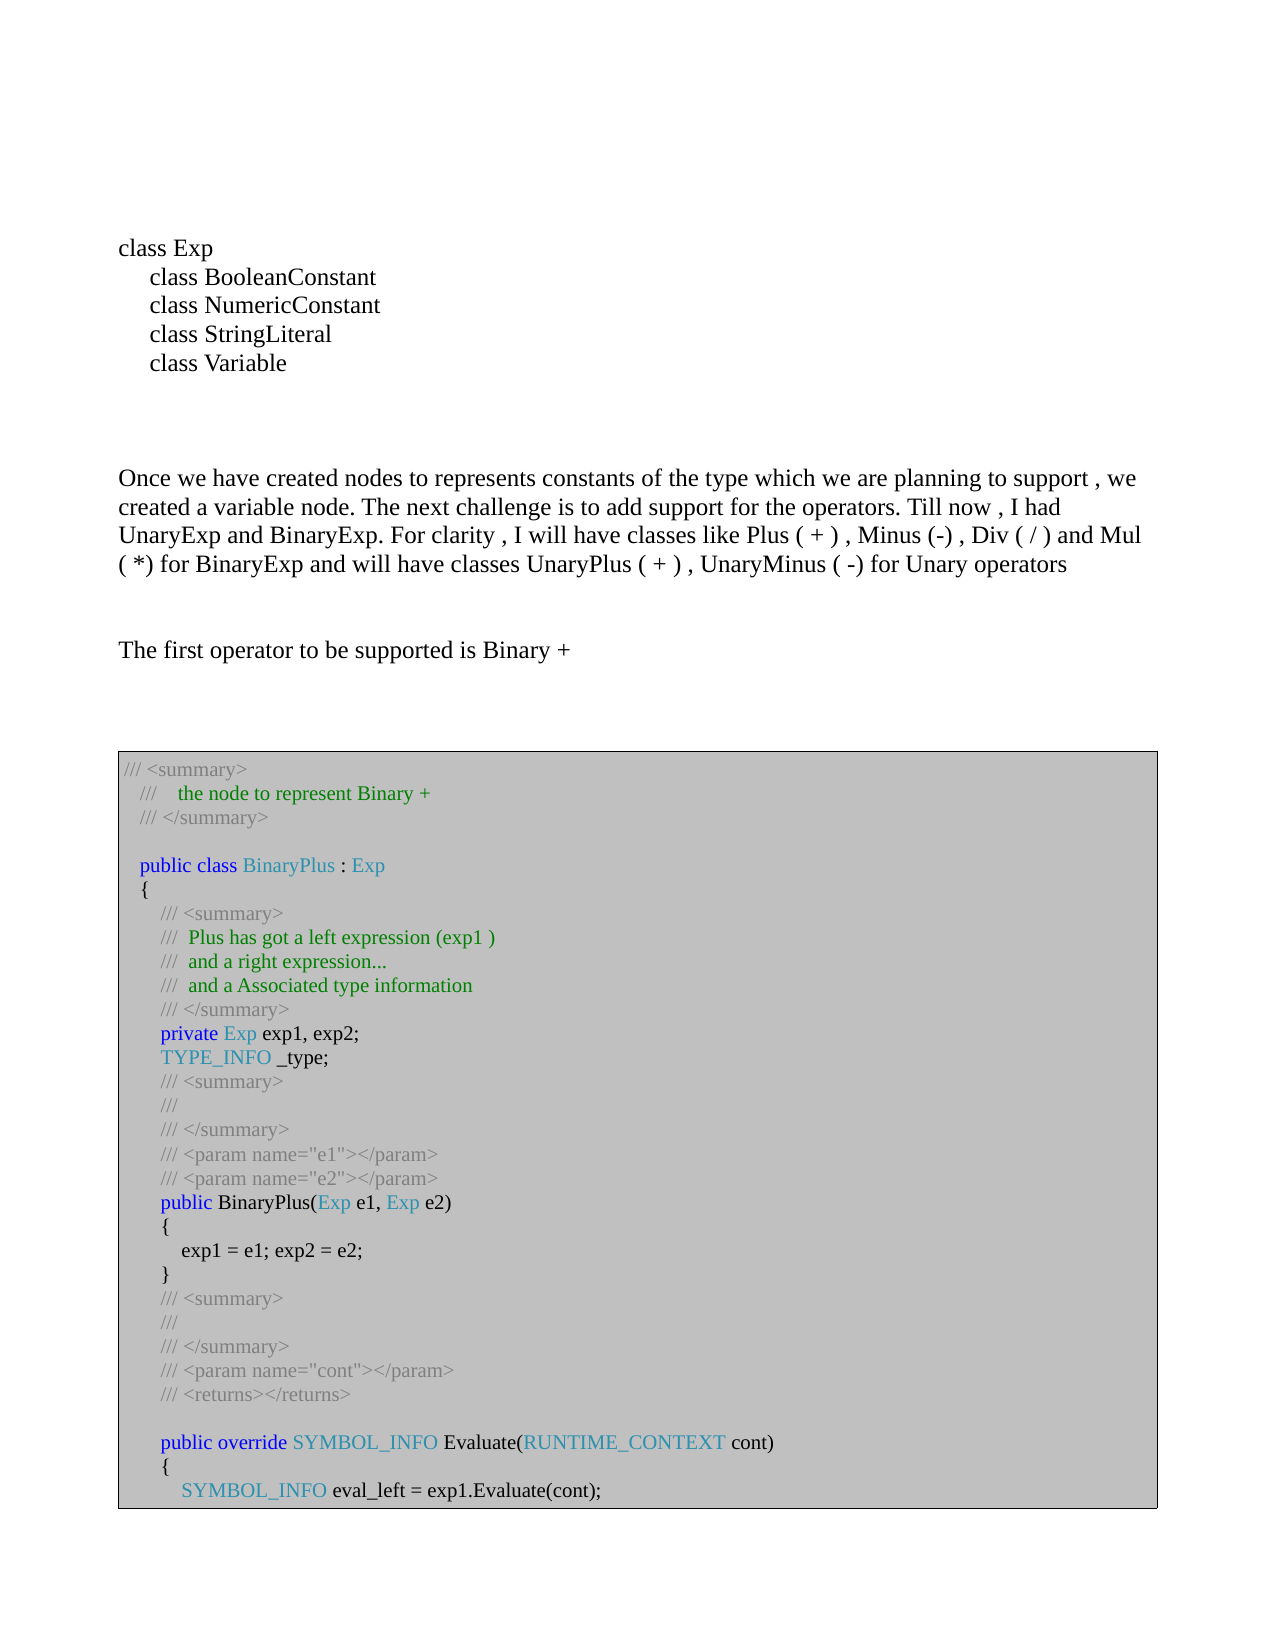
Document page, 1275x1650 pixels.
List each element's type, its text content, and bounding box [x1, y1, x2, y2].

text class NumericConstant [118, 291, 1157, 319]
text class Exp [118, 233, 1157, 262]
text class BooleanConstant [118, 262, 1157, 291]
text Once we have created nodes to represents constants of the type which we are planning to support , we created a variable node. The next challenge is to add support for the operators. Till now , I had UnaryExp and BinaryExp. For clarity , I will have classes like Plus ( + ) , Minus (-) , Div ( / ) and Mul ( *) for BinaryExp and will have classes UnaryPlus ( + ) , UnaryMinus ( -) for Unary operators [118, 463, 1157, 578]
table_header /// <summary> /// the node to represent Binary + /// </summary> public class BinaryPlus : Exp { /// <summary> /// Plus has got a left expression (exp1 ) /// and a right expression... /// and a Associated type information /// </summary> private Exp exp1, exp2; TYPE_INFO _type; /// <summary> /// /// </summary> /// <param name="e1"></param> /// <param name="e2"></param> public BinaryPlus(Exp e1, Exp e2) { exp1 = e1; exp2 = e2; } /// <summary> /// /// </summary> /// <param name="cont"></param> /// <returns></returns> public override SYMBOL_INFO Evaluate(RUNTIME_CONTEXT cont) { SYMBOL_INFO eval_left = exp1.Evaluate(cont); [119, 752, 1157, 1508]
text The first operator to be supported is Binary + [118, 636, 1157, 664]
text class Variable [118, 348, 1157, 377]
text class StringLiteral [118, 319, 1157, 348]
